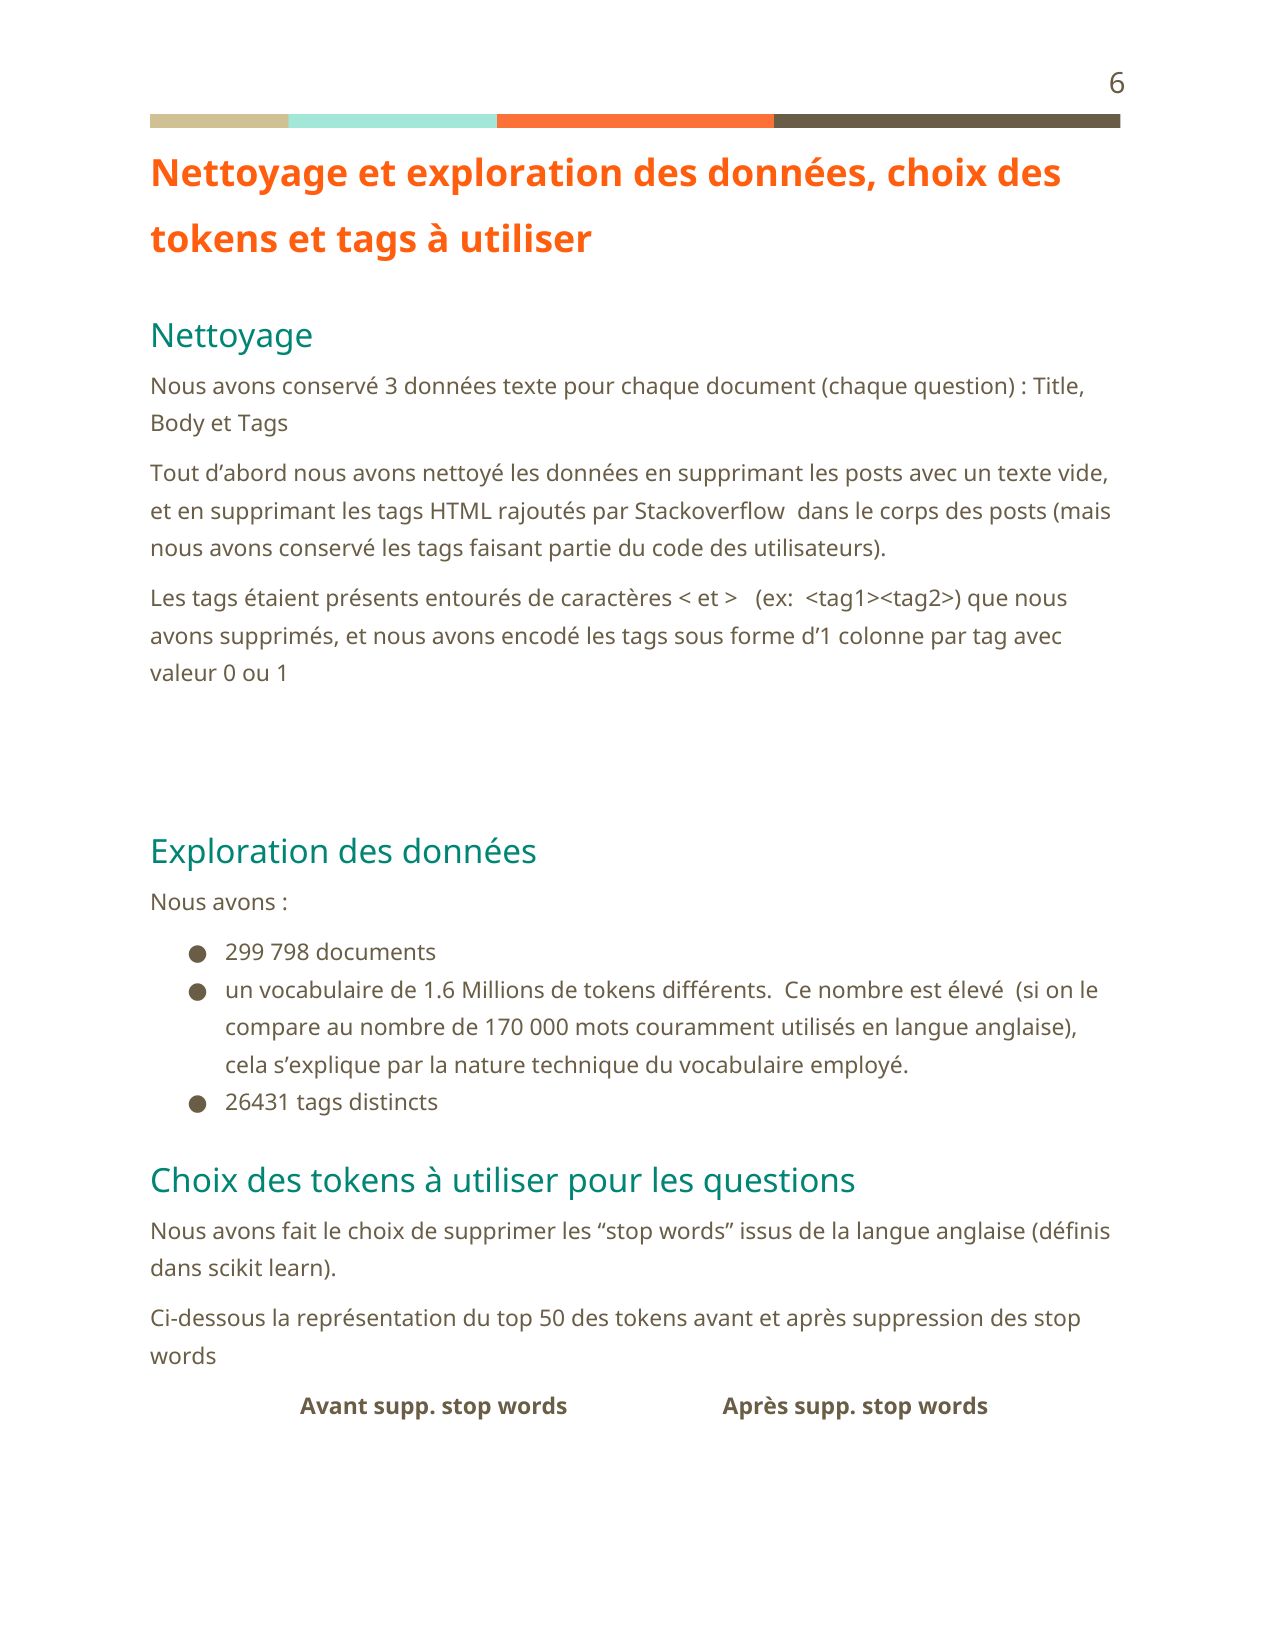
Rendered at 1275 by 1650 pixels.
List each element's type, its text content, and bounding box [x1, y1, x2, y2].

text Avant supp. stop words Après supp. stop words [150, 1390, 1125, 1421]
picture [150, 114, 1121, 128]
subtitle Choix des tokens à utiliser pour les questions [150, 1157, 1125, 1202]
text Nous avons conservé 3 données texte pour chaque document (chaque question) : Title, Body et Tags [150, 370, 1125, 439]
subtitle Nettoyage [150, 312, 1125, 357]
list 299 798 documents [187, 936, 1125, 967]
subtitle Nettoyage et exploration des données, choix des tokens et tags à utiliser [150, 146, 1125, 263]
text Ci-dessous la représentation du top 50 des tokens avant et après suppression des stop words [150, 1302, 1125, 1371]
text Tout d’abord nous avons nettoyé les données en supprimant les posts avec un texte vide, et en supprimant les tags HTML rajoutés par Stackoverflow dans le corps des posts (mais nous avons conservé les tags faisant partie du code des utilisateurs). [150, 457, 1125, 564]
list 26431 tags distincts [187, 1086, 1125, 1117]
text Les tags étaient présents entourés de caractères < et > (ex: <tag1><tag2>) que nous avons supprimés, et nous avons encodé les tags sous forme d’1 colonne par tag avec valeur 0 ou 1 [150, 582, 1125, 689]
text Nous avons fait le choix de supprimer les “stop words” issus de la langue anglaise (définis dans scikit learn). [150, 1215, 1125, 1284]
list un vocabulaire de 1.6 Millions de tokens différents. Ce nombre est élevé (si on le compare au nombre de 170 000 mots couramment utilisés en langue anglaise), cela s’explique par la nature technique du vocabulaire employé. [187, 974, 1125, 1080]
text Nous avons : [150, 886, 1125, 917]
subtitle Exploration des données [150, 828, 1125, 874]
